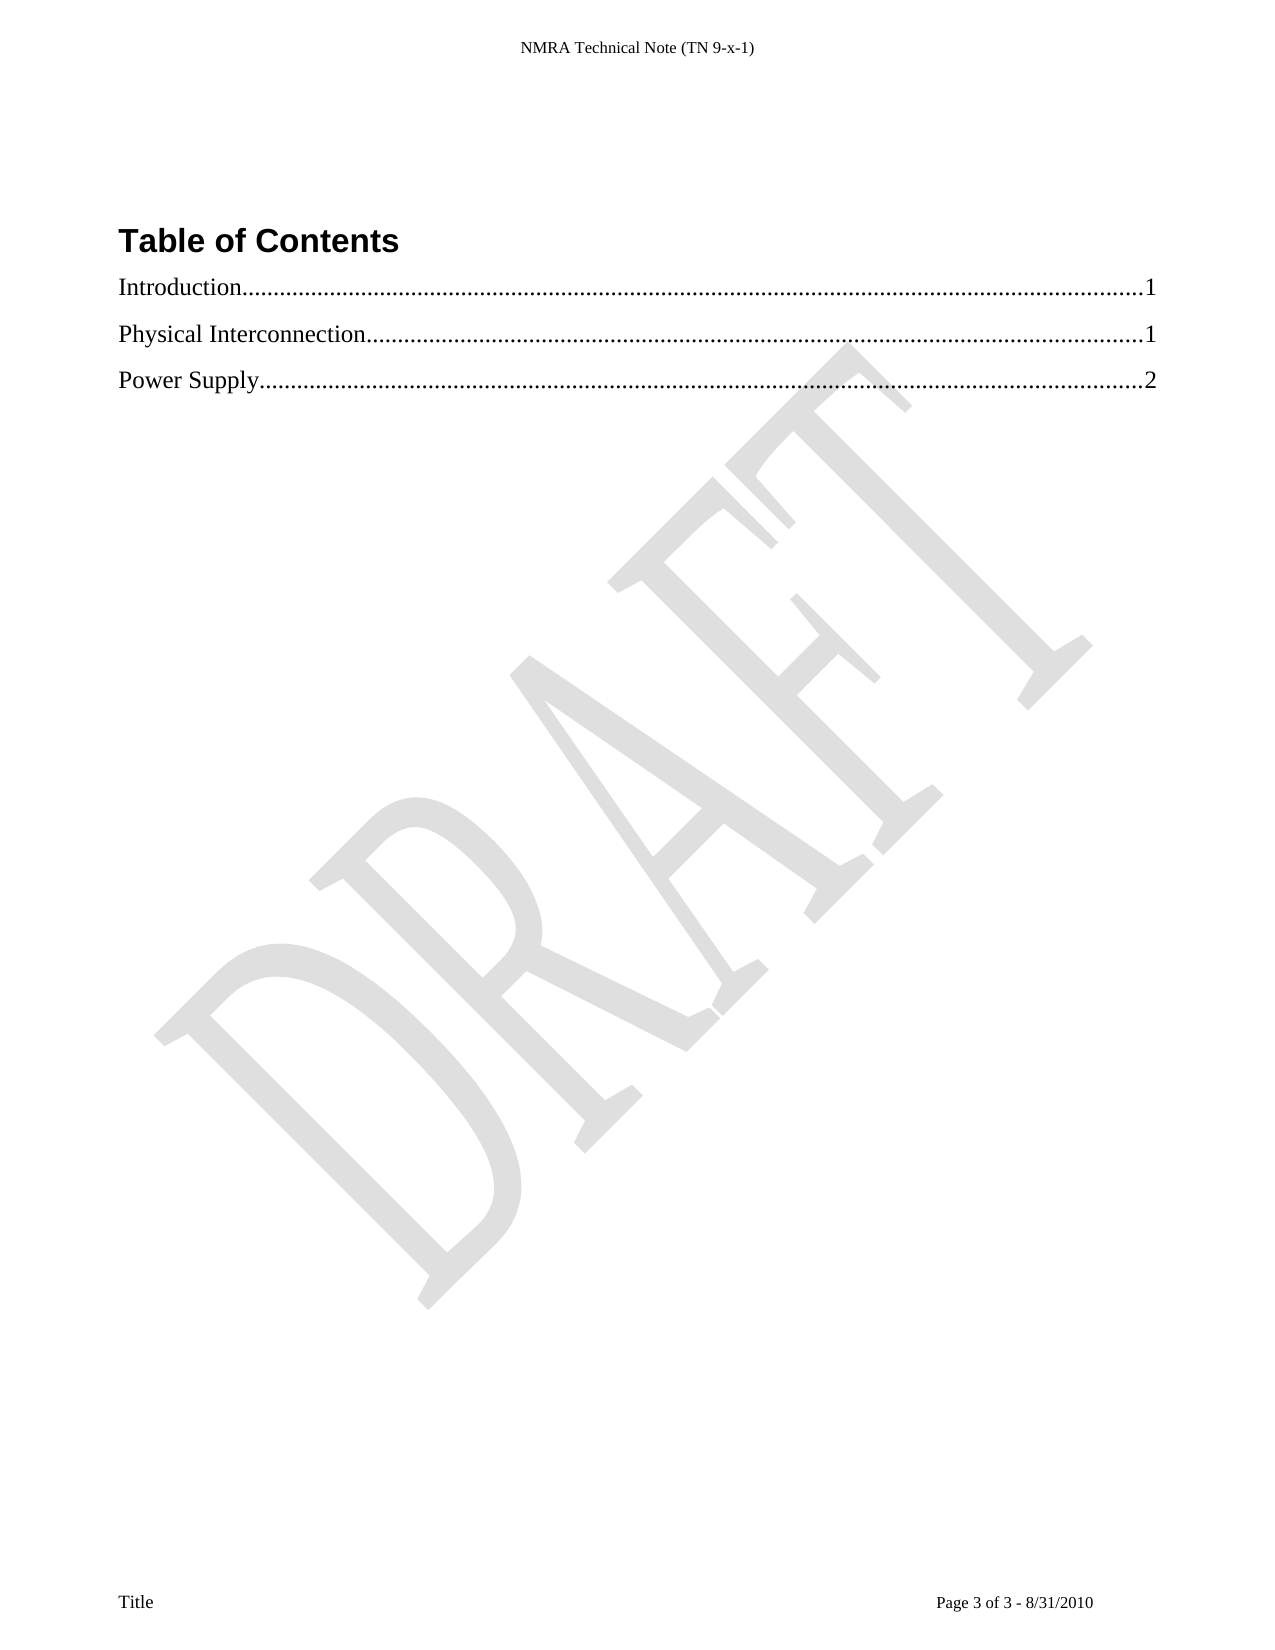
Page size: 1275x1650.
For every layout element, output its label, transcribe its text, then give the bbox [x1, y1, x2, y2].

text Power Supply 2 [873, 365, 1157, 394]
text Introduction 1 [118, 272, 1157, 301]
subtitle Table of Contents [118, 221, 1157, 260]
text Physical Interconnection 1 [118, 319, 1157, 348]
text Power Supply 2 [834, 374, 882, 394]
text Power Supply 2 [118, 365, 823, 394]
